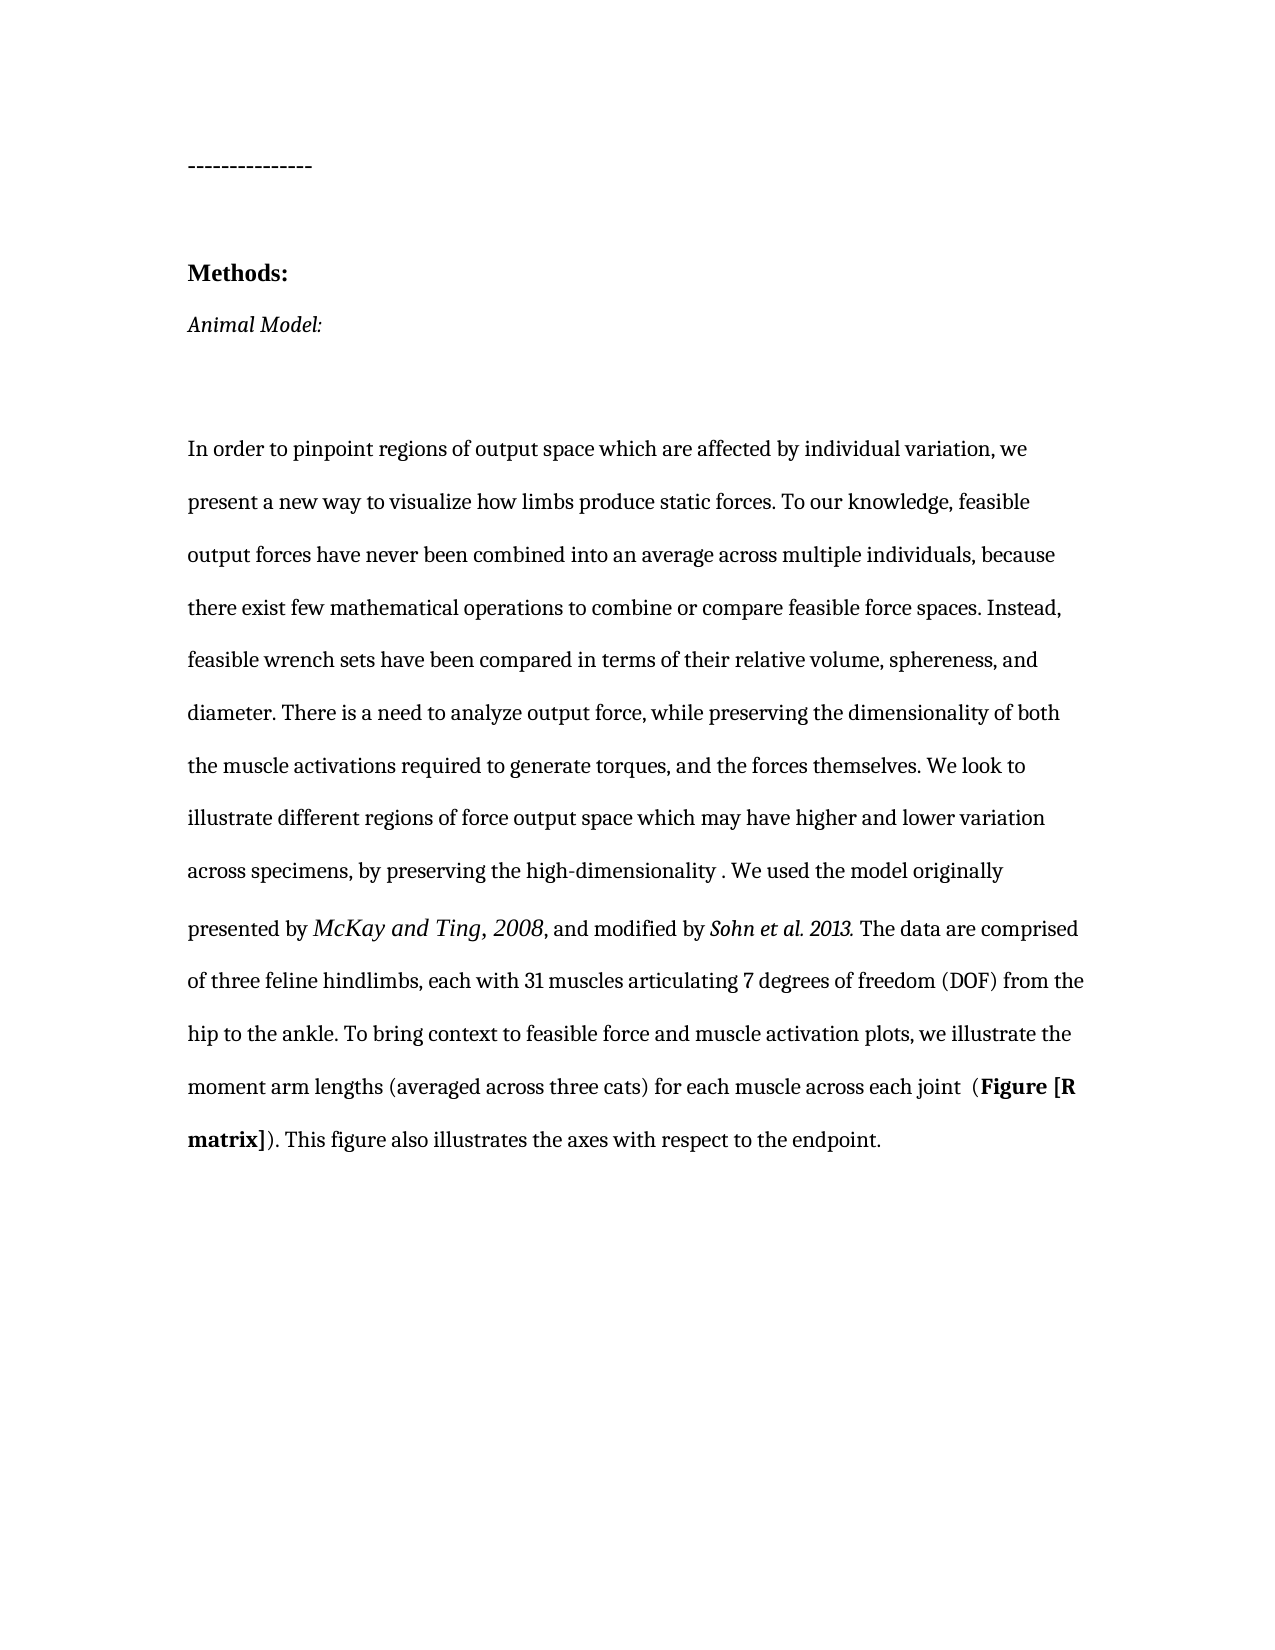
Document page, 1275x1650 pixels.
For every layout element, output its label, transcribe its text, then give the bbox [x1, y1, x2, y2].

text Animal Model: [187, 312, 1087, 338]
text Methods: [187, 258, 1087, 286]
text In order to pinpoint regions of output space which are affected by individual variation, we present a new way to visualize how limbs produce static forces. To our knowledge, feasible output forces have never been combined into an average across multiple individuals, because there exist few mathematical operations to combine or compare feasible force spaces. Instead, feasible wrench sets have been compared in terms of their relative volume, sphereness, and diameter. There is a need to analyze output force, while preserving the dimensionality of both the muscle activations required to generate torques, and the forces themselves. We look to illustrate different regions of force output space which may have higher and lower variation across specimens, by preserving the high-dimensionality . We used the model originally presented by McKay and Ting, 2008, and modified by Sohn et al. 2013. The data are comprised of three feline hindlimbs, each with 31 muscles articulating 7 degrees of freedom (DOF) from the hip to the ankle. To bring context to feasible force and muscle activation plots, we illustrate the moment arm lengths (averaged across three cats) for each muscle across each joint (Figure [R matrix]). This figure also illustrates the axes with respect to the endpoint. [187, 436, 1087, 1153]
text --------------- [187, 150, 1087, 179]
